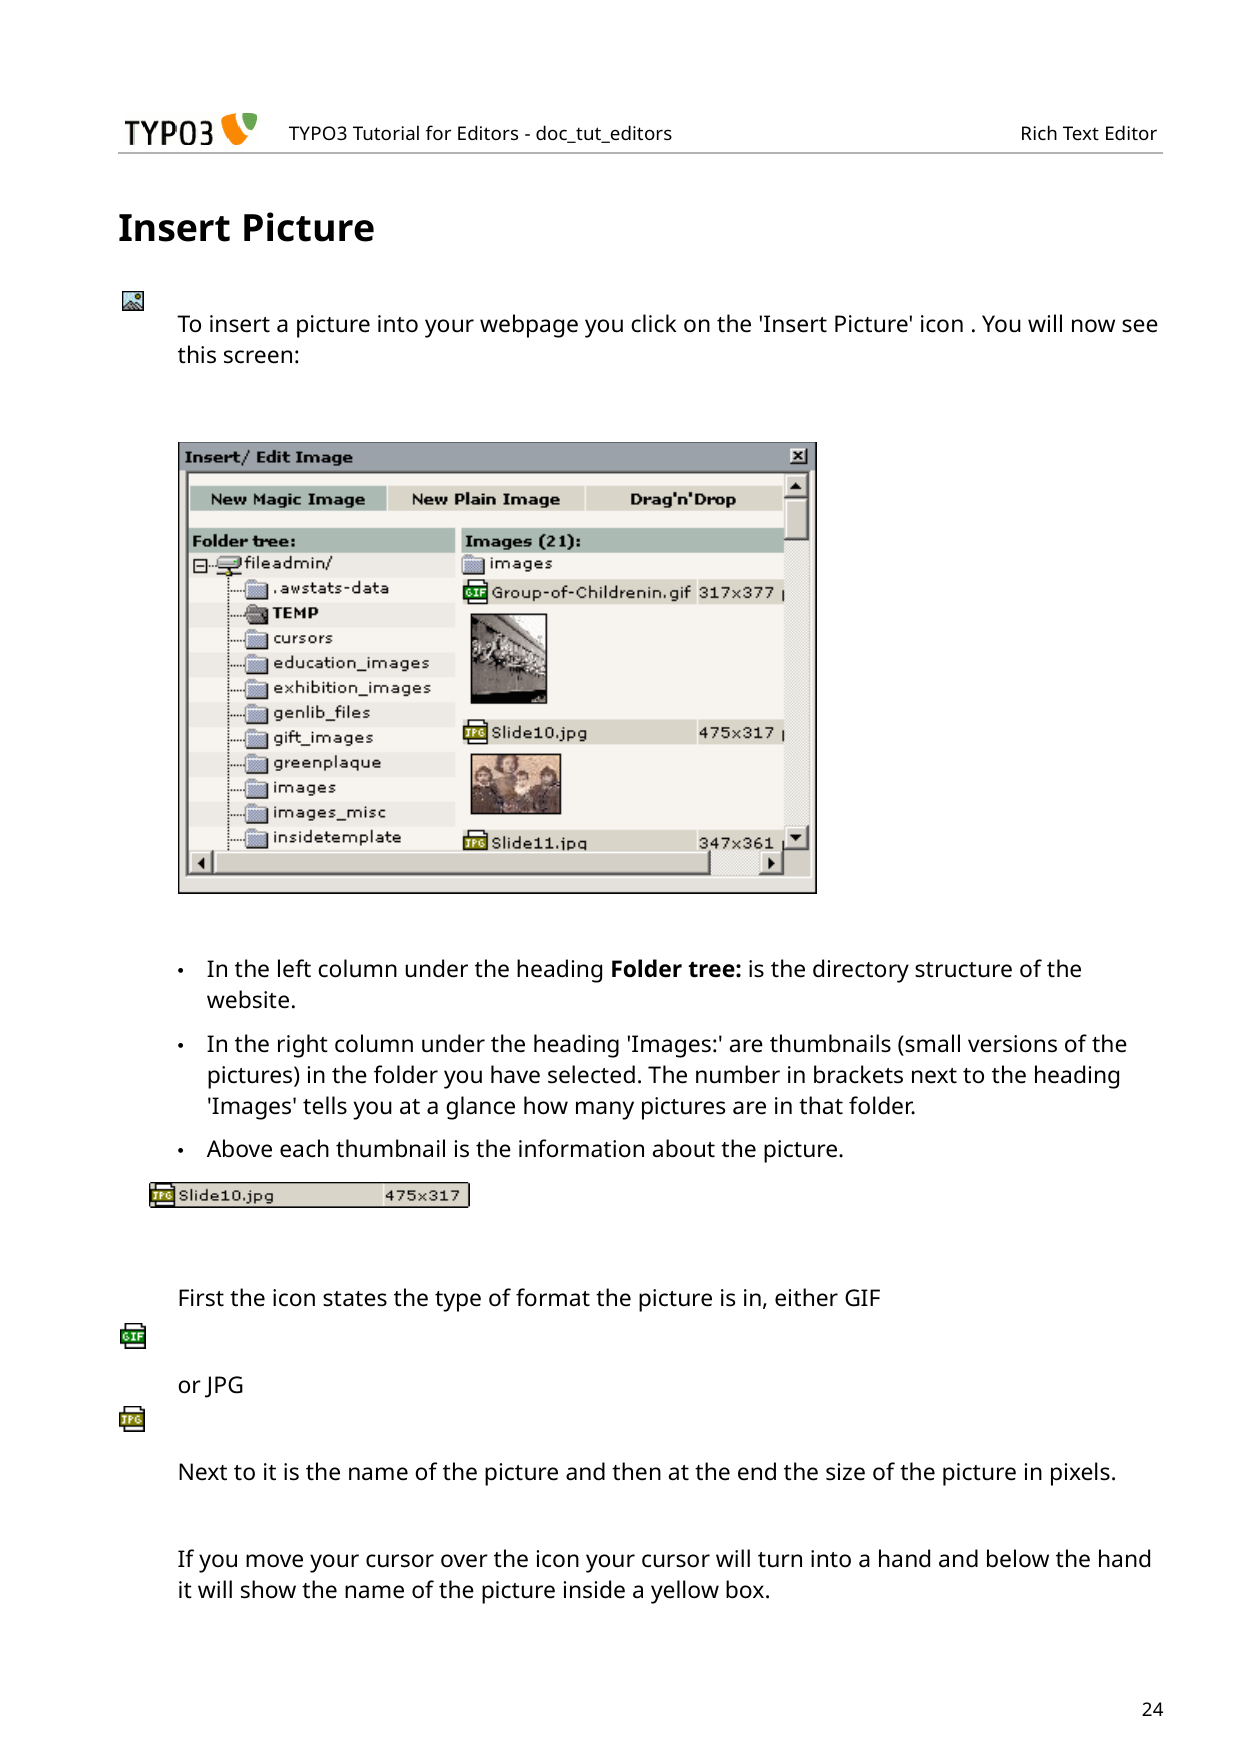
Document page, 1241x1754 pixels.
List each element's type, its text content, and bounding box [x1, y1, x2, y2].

list In the left column under the heading Folder tree: is the directory structure of the website. [177, 953, 1163, 1016]
picture [120, 1323, 146, 1349]
text If you move your cursor over the icon your cursor will turn into a hand and below the hand it will show the name of the picture inside a yellow box. [177, 1543, 1163, 1605]
picture [119, 1406, 145, 1432]
text First the icon states the type of format the picture is in, either GIF [177, 1282, 1163, 1313]
subtitle Insert Picture [118, 202, 1163, 253]
picture [124, 112, 260, 145]
picture [149, 1182, 470, 1208]
text To insert a picture into your webpage you click on the 'Insert Picture' icon . You will now see this screen: [177, 308, 1163, 370]
text or JPG [177, 1369, 1163, 1400]
picture [122, 291, 144, 311]
text Next to it is the name of the picture and then at the end the size of the picture in pixels. [177, 1456, 1163, 1487]
list Above each thumbnail is the information about the picture. [177, 1133, 1163, 1164]
list In the right column under the heading 'Images:' are thumbnails (small versions of the pictures) in the folder you have selected. The number in brackets next to the heading 'Images' tells you at a glance how many pictures are in that folder. [177, 1028, 1163, 1121]
picture [178, 442, 817, 894]
